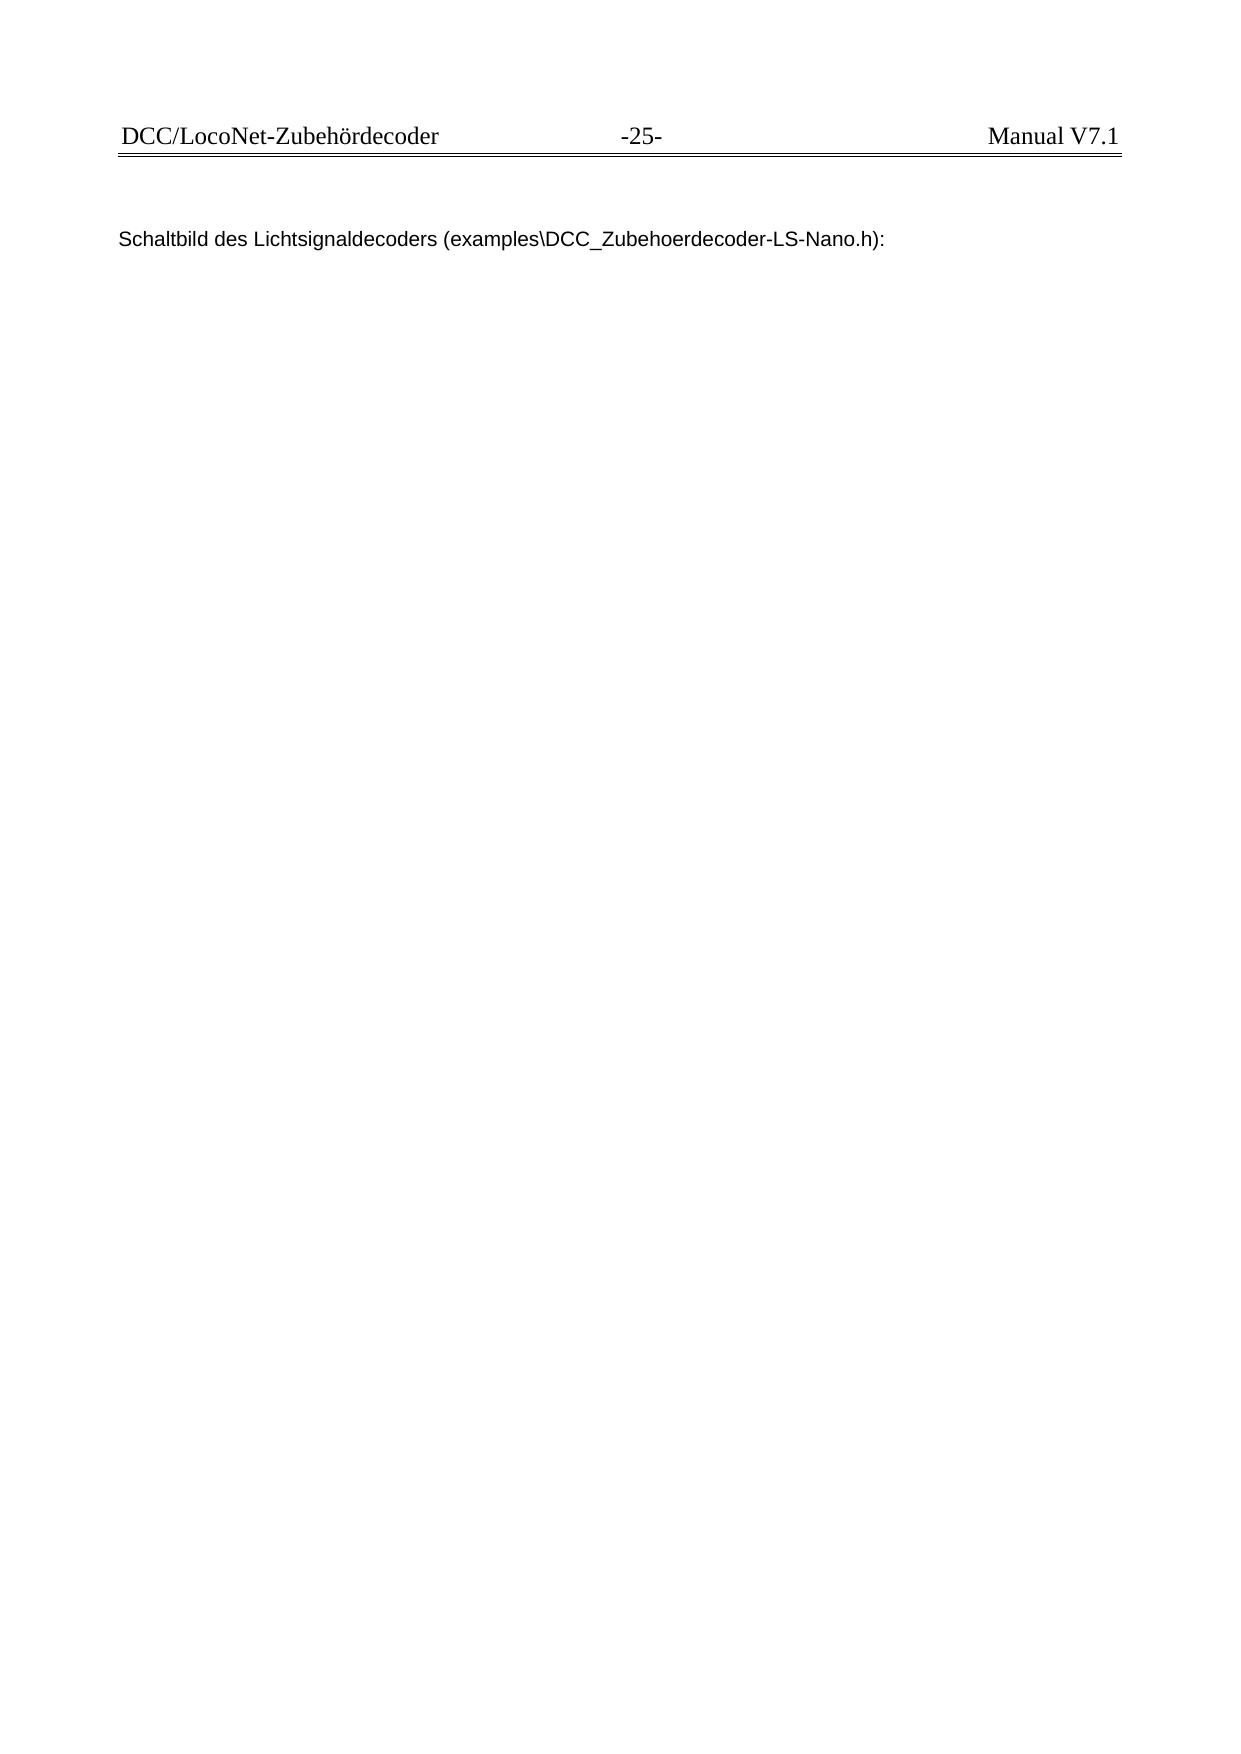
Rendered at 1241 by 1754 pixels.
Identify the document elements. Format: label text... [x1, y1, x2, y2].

text Schaltbild des Lichtsignaldecoders (examples\DCC_Zubehoerdecoder-LS-Nano.h): [118, 227, 1122, 251]
